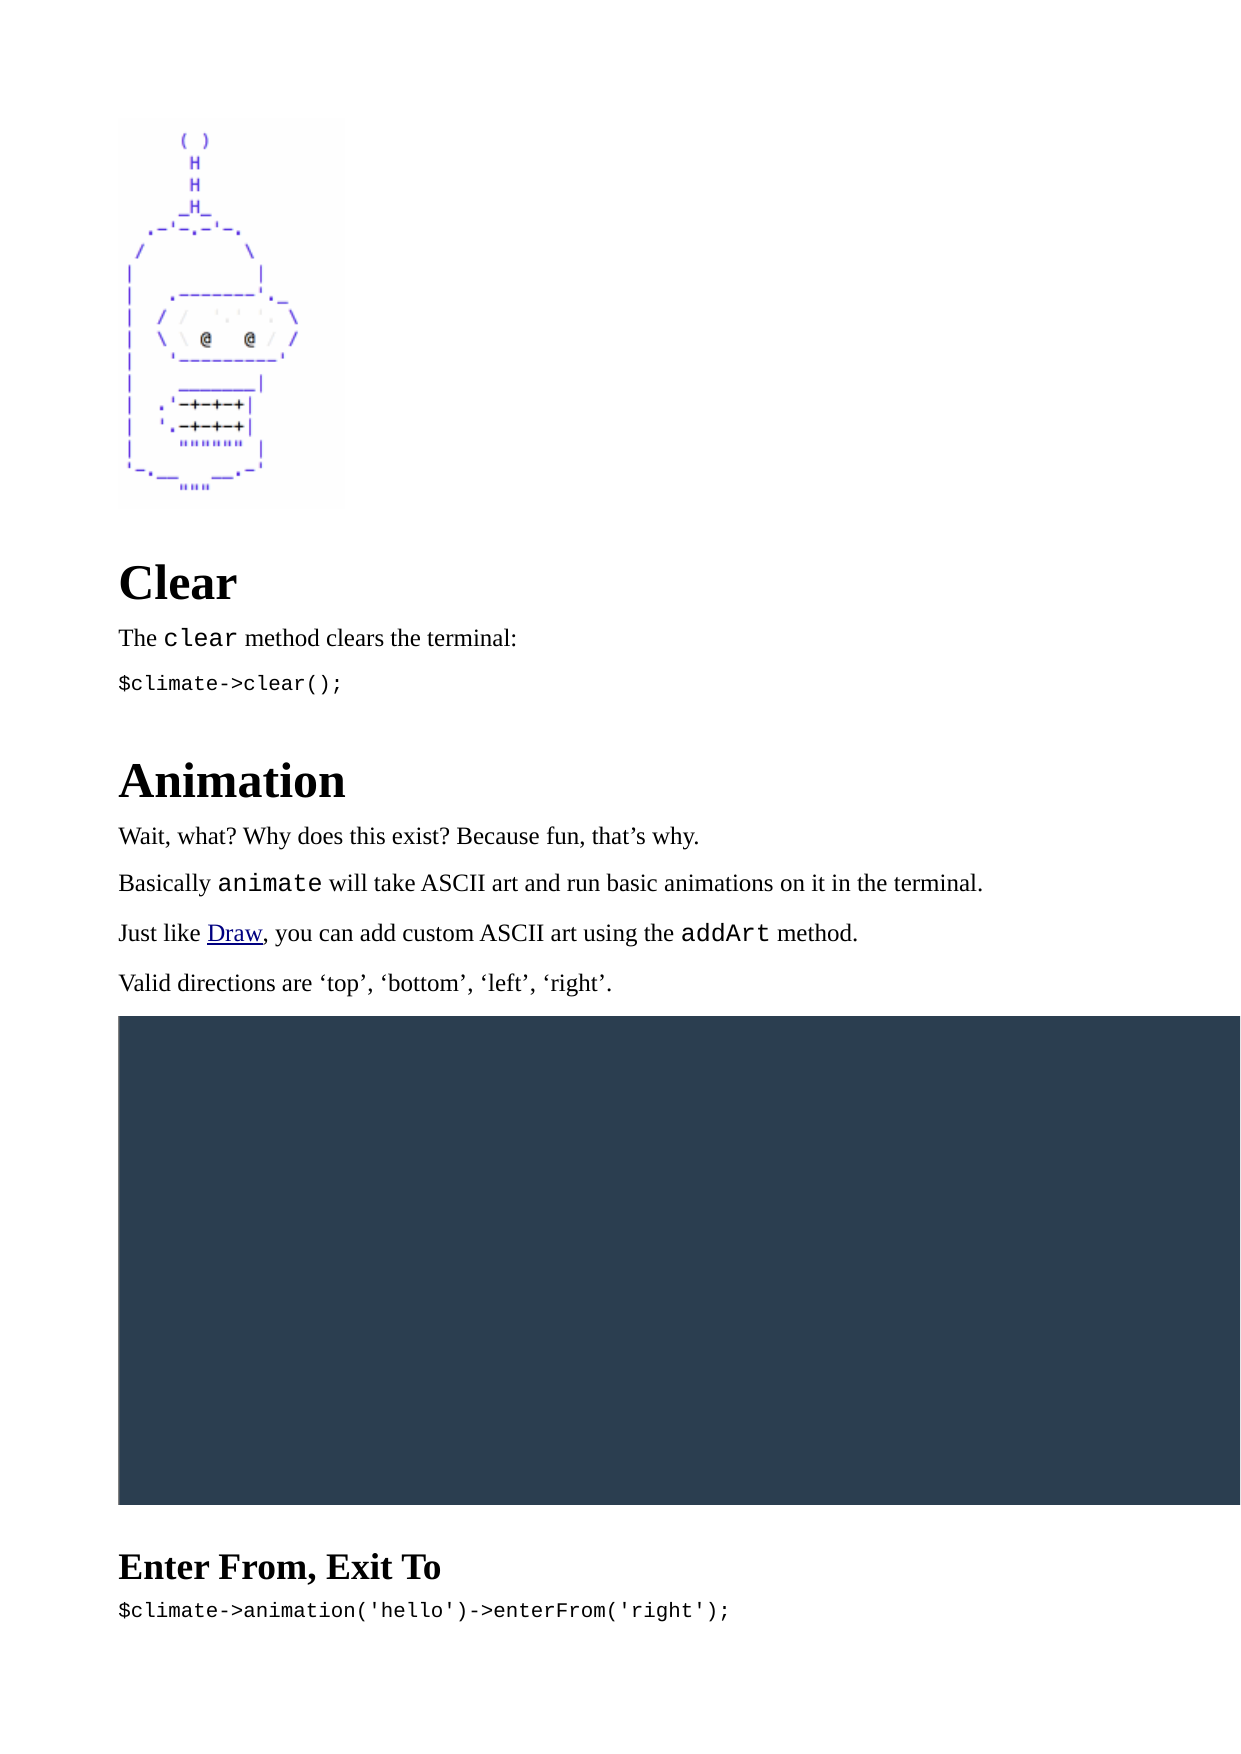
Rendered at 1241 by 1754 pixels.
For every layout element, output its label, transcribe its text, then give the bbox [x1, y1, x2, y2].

picture [118, 118, 345, 509]
text The clear method clears the terminal: [118, 623, 1122, 653]
subtitle Clear [118, 553, 1122, 610]
text $climate->animation('hello')->enterFrom('right'); [118, 1600, 1122, 1624]
text Just like Draw, you can add custom ASCII art using the addArt method. [118, 918, 1122, 949]
subtitle Enter From, Exit To [118, 1545, 1122, 1588]
subtitle Animation [118, 751, 1122, 808]
picture [118, 1016, 1241, 1505]
text Basically animate will take ASCII art and run basic animations on it in the terminal. [118, 868, 1122, 899]
text $climate->clear(); [118, 673, 1122, 696]
text Valid directions are ‘top’, ‘bottom’, ‘left’, ‘right’. [118, 968, 1122, 997]
text Wait, what? Why does this exist? Because fun, that’s why. [118, 821, 1122, 849]
